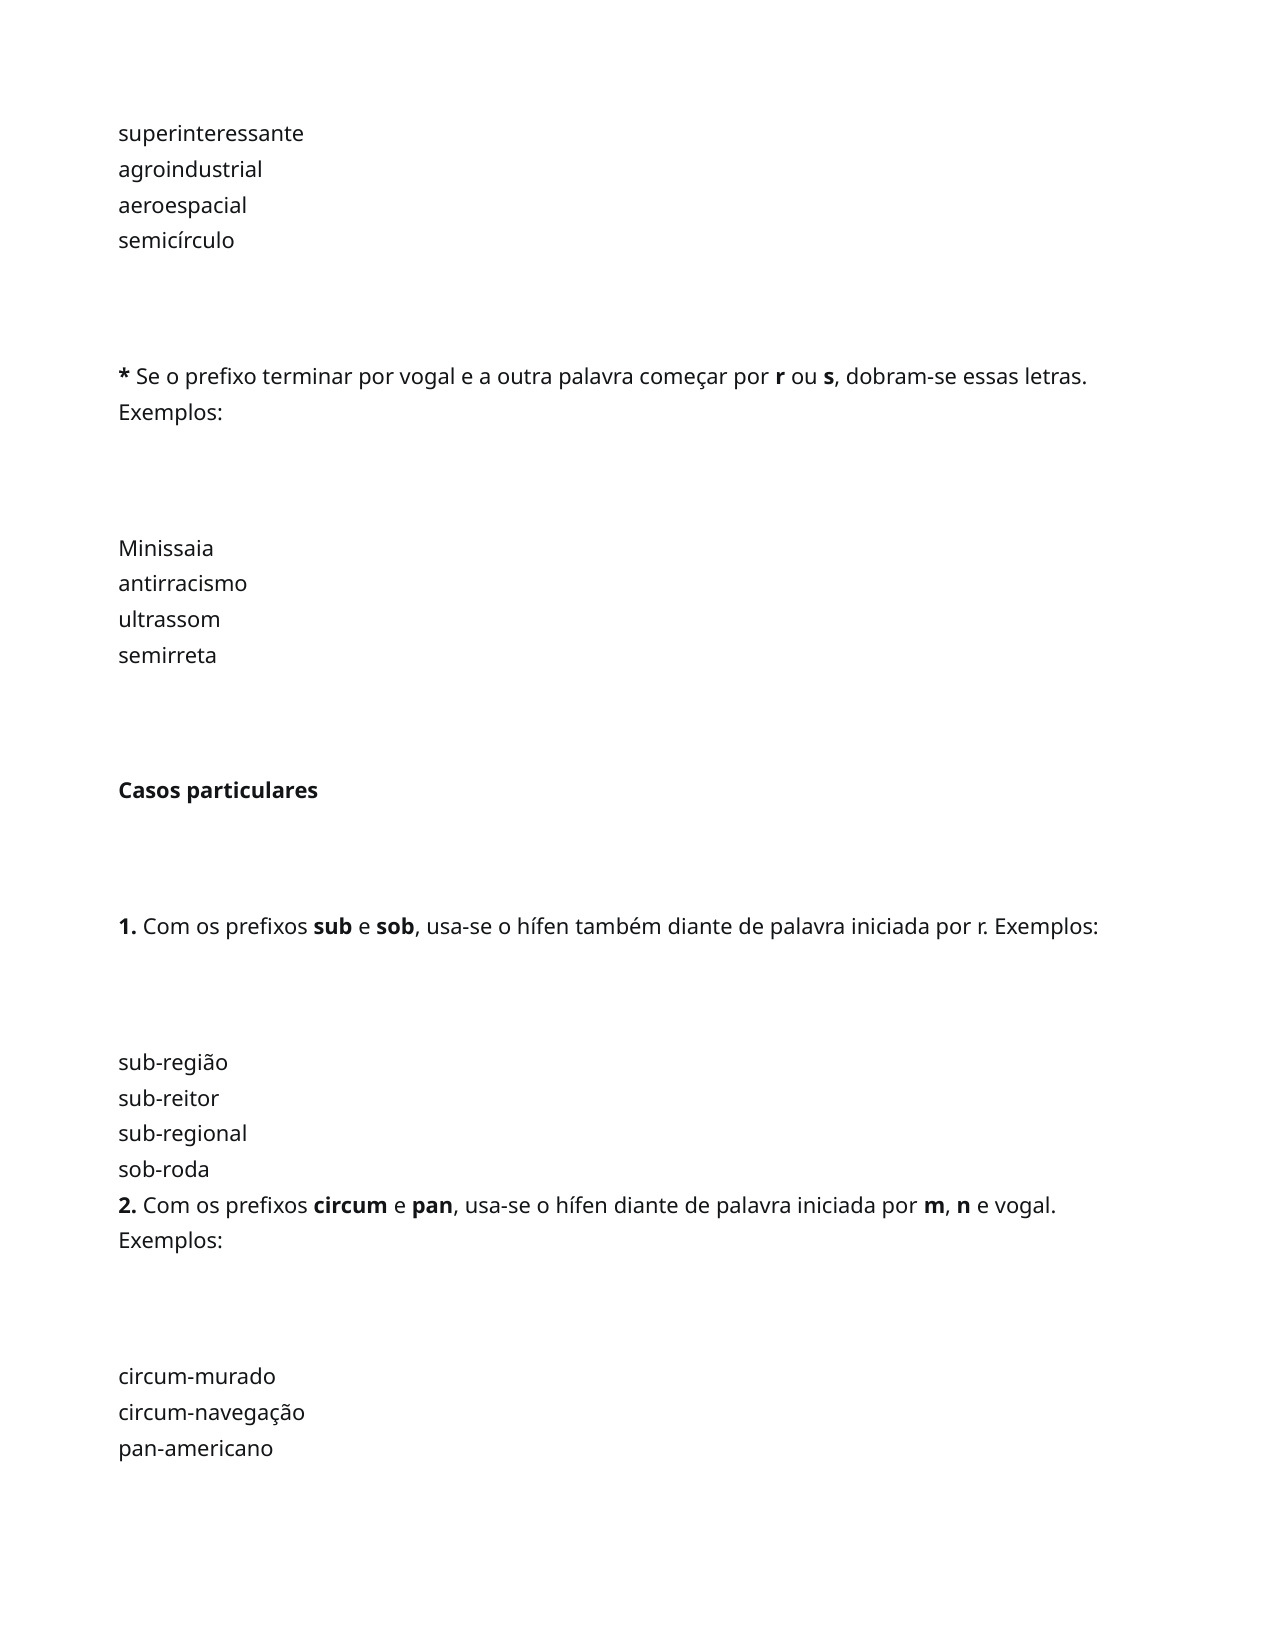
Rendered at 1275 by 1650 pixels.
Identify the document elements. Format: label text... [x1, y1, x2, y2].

text Casos particulares [118, 775, 1157, 805]
text Minissaia antirracismo ultrassom semirreta [118, 532, 1157, 669]
text sub-região sub-reitor sub-regional sob-roda 2. Com os prefixos circum e pan, usa-se o hífen diante de palavra iniciada por m, n e vogal. Exemplos: [118, 1047, 1157, 1255]
text circum-murado circum-navegação pan-americano [118, 1361, 1157, 1462]
text * Se o prefixo terminar por vogal e a outra palavra começar por r ou s, dobram-se essas letras. Exemplos: [118, 361, 1157, 427]
text 1. Com os prefixos sub e sob, usa-se o hífen também diante de palavra iniciada por r. Exemplos: [118, 911, 1157, 941]
text superinteressante agroindustrial aeroespacial semicírculo [118, 118, 1157, 255]
